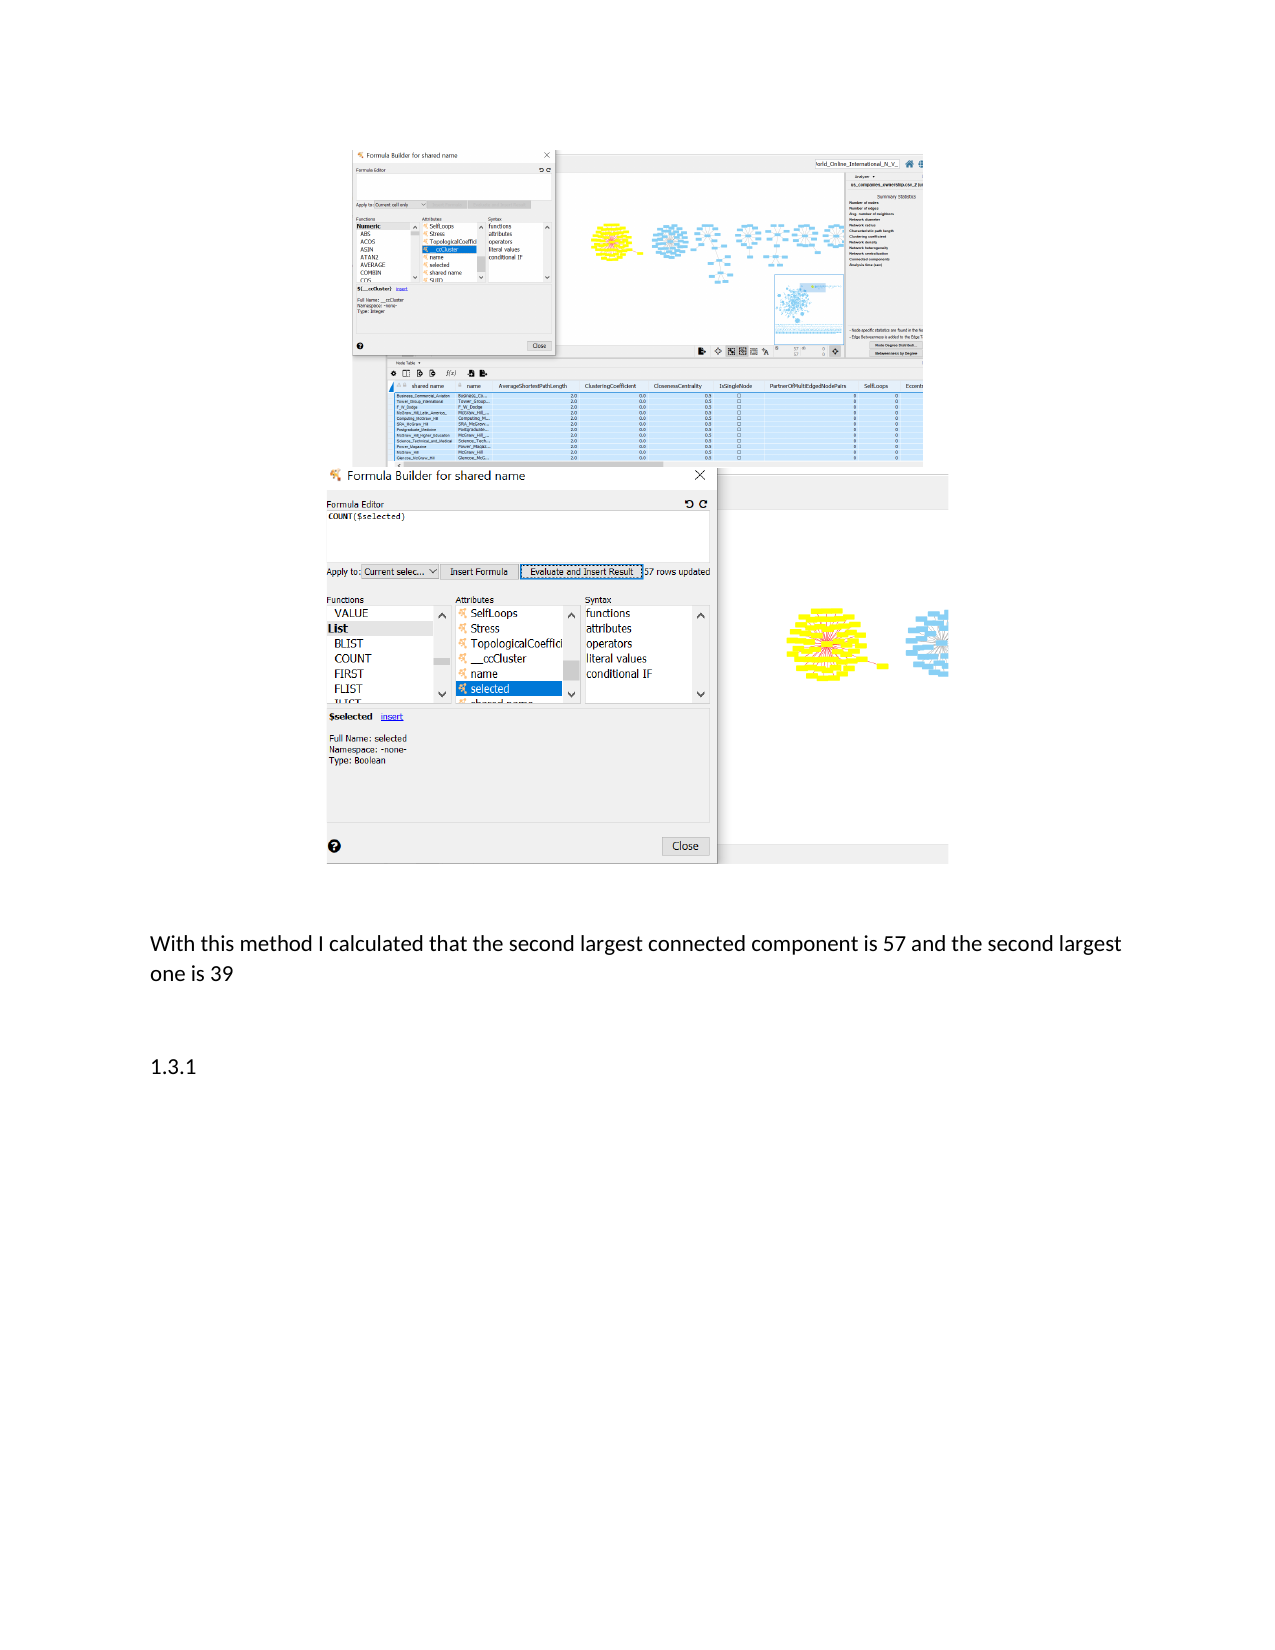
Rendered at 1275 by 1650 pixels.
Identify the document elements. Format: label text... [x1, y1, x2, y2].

text 1.3.1 [150, 1052, 1125, 1080]
text With this method I calculated that the second largest connected component is 57 and the second largest one is 39 [150, 929, 1125, 987]
